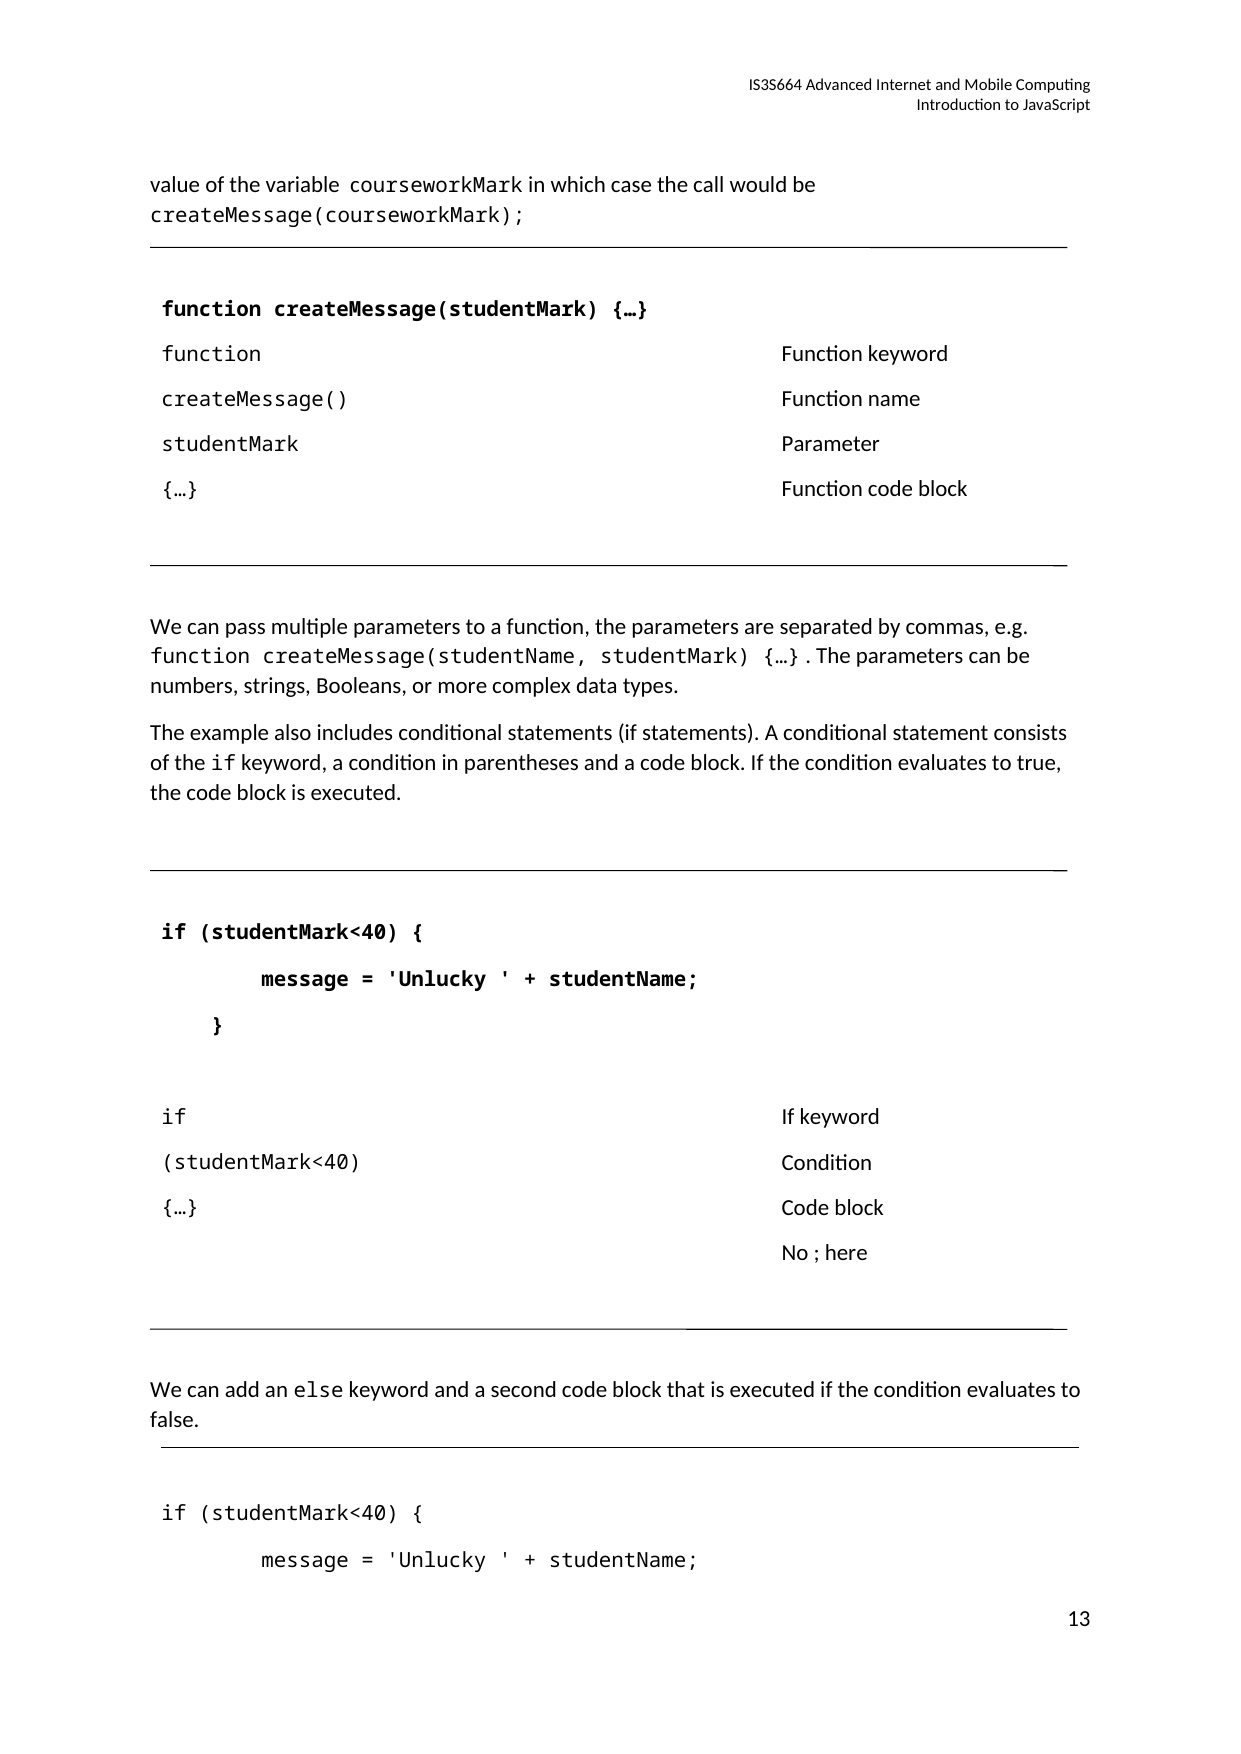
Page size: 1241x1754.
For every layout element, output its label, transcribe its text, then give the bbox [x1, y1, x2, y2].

table_cell Function code block [770, 474, 1089, 519]
table_cell No ; here [770, 1238, 1089, 1283]
table_cell if [150, 1102, 770, 1147]
table_cell createMessage() [150, 384, 770, 429]
table_cell Function name [770, 384, 1089, 429]
table_header [770, 1452, 1089, 1590]
table_cell If keyword [770, 1102, 1089, 1147]
table_header function createMessage(studentMark) {…} [150, 248, 770, 339]
text The example also includes conditional statements (if statements). A conditional statement consists of the if keyword, a condition in parentheses and a code block. If the condition evaluates to true, the code block is executed. [150, 718, 1090, 806]
table_cell function [150, 339, 770, 384]
text This example introduces a couple of different things. Firstly we have a function with a parameter – this function receives data from the function which calls it. When we call it we need to pass a parameter value, so if we called it from within calculateModulePercent() we could pass the value of the variable courseworkMark in which case the call would be createMessage(courseworkMark); [150, 170, 1090, 229]
table_cell {…} [150, 474, 770, 519]
table_header if (studentMark<40) { message = 'Unlucky ' + studentName; [150, 1452, 770, 1590]
table_cell Code block [770, 1193, 1089, 1238]
table_cell (studentMark<40) [150, 1148, 770, 1192]
table_cell Condition [770, 1148, 1089, 1192]
table_cell [150, 1238, 770, 1283]
table_header [770, 871, 1089, 1102]
table_cell studentMark [150, 429, 770, 474]
table_header [770, 247, 1089, 339]
text We can pass multiple parameters to a function, the parameters are separated by commas, e.g. function createMessage(studentName, studentMark) {…} . The parameters can be numbers, strings, Booleans, or more complex data types. [150, 612, 1090, 700]
text We can add an else keyword and a second code block that is executed if the condition evaluates to false. [150, 1375, 1090, 1433]
table_cell Parameter [770, 429, 1089, 474]
table_cell Function keyword [770, 339, 1089, 384]
table_header if (studentMark<40) { message = 'Unlucky ' + studentName; } [150, 872, 770, 1102]
table_cell {…} [150, 1193, 770, 1238]
